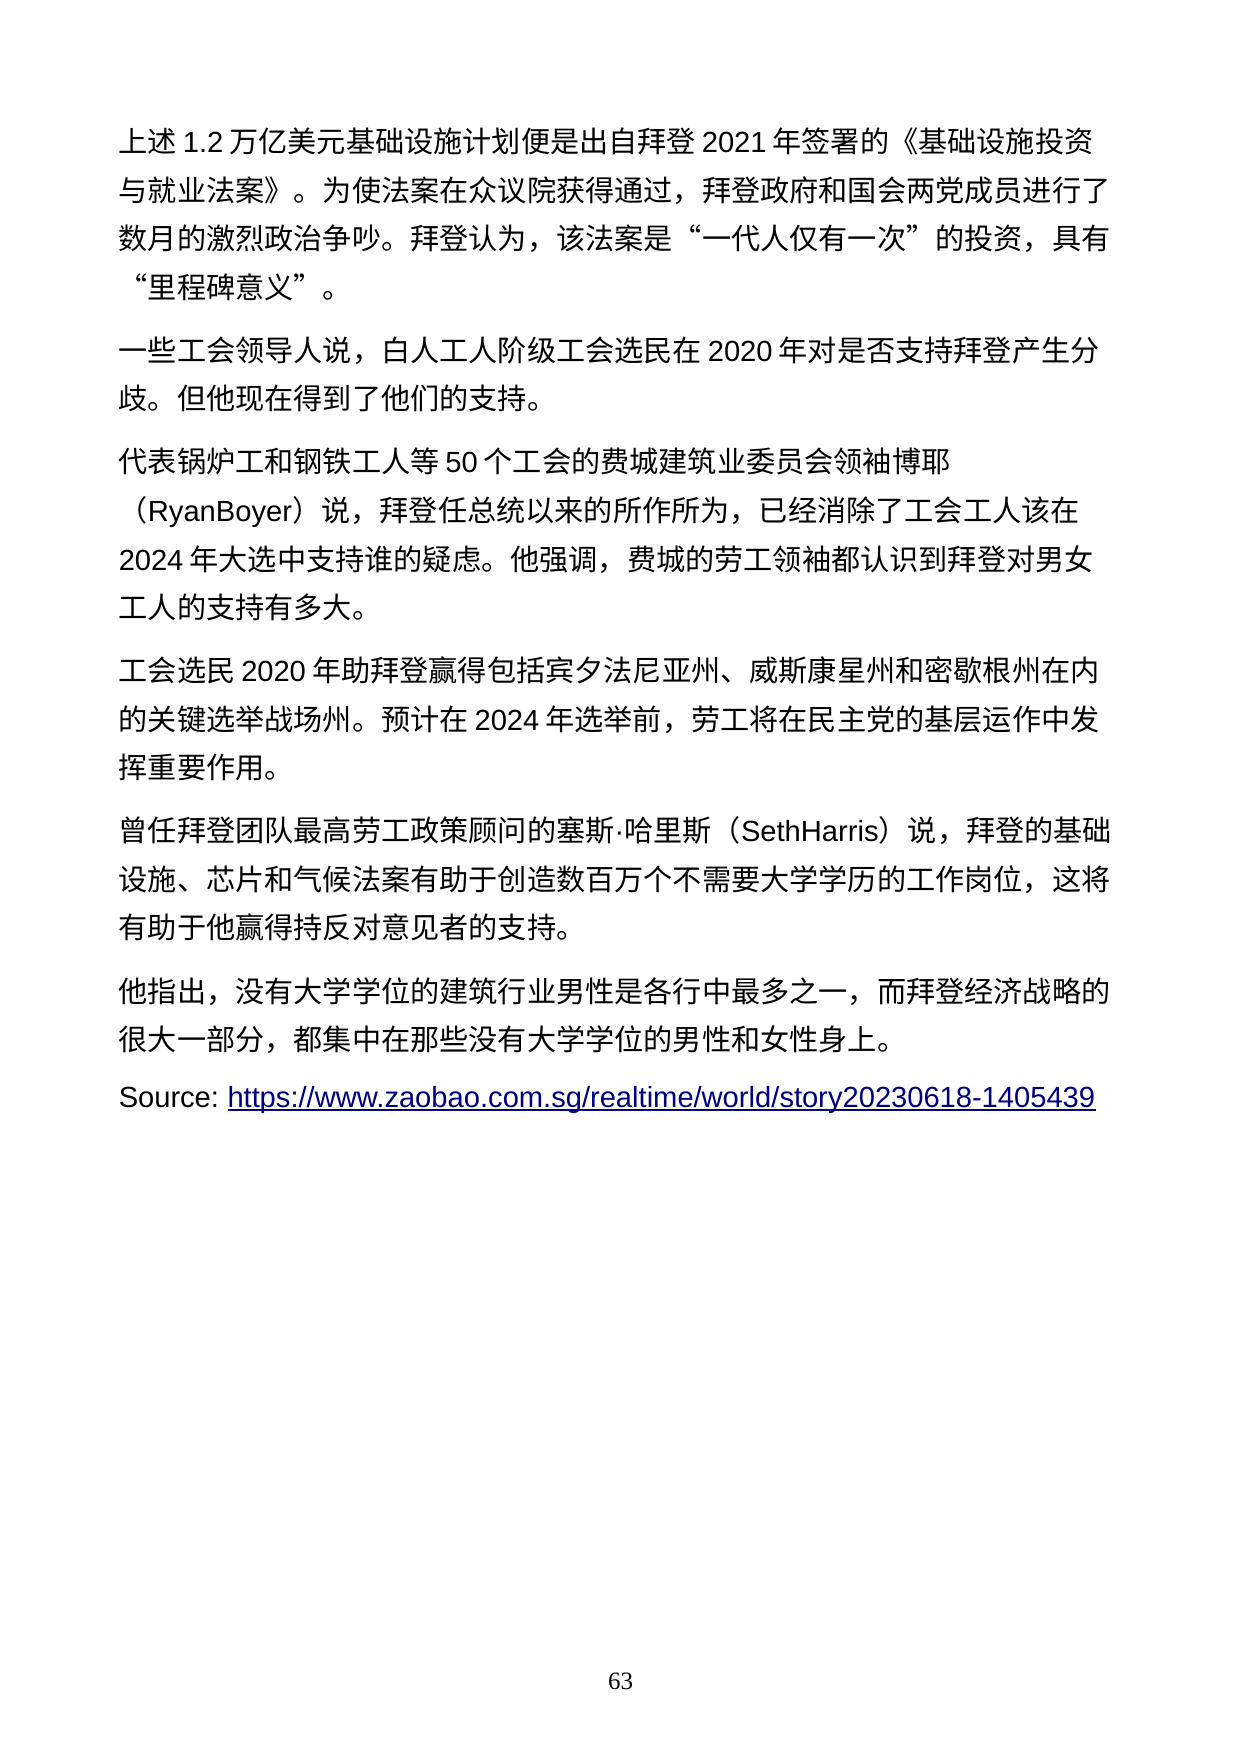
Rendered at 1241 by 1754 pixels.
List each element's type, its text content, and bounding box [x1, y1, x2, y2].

text 工会选民2020年助拜登赢得包括宾夕法尼亚州、威斯康星州和密歇根州在内的关键选举战场州。预计在2024年选举前，劳工将在民主党的基层运作中发挥重要作用。 [118, 648, 1122, 787]
text 一些工会领导人说，白人工人阶级工会选民在2020年对是否支持拜登产生分歧。但他现在得到了他们的支持。 [118, 327, 1122, 418]
text Source: https://www.zaobao.com.sg/realtime/world/story20230618-1405439 [118, 1080, 1122, 1113]
text 他指出，没有大学学位的建筑行业男性是各行中最多之一，而拜登经济战略的很大一部分，都集中在那些没有大学学位的男性和女性身上。 [118, 968, 1122, 1059]
text 代表锅炉工和钢铁工人等50个工会的费城建筑业委员会领袖博耶（RyanBoyer）说，拜登任总统以来的所作所为，已经消除了工会工人该在2024年大选中支持谁的疑虑。他强调，费城的劳工领袖都认识到拜登对男女工人的支持有多大。 [118, 439, 1122, 627]
text 上述1.2万亿美元基础设施计划便是出自拜登2021年签署的《基础设施投资与就业法案》。为使法案在众议院获得通过，拜登政府和国会两党成员进行了数月的激烈政治争吵。拜登认为，该法案是“一代人仅有一次”的投资，具有“里程碑意义”。 [118, 118, 1122, 306]
text 曾任拜登团队最高劳工政策顾问的塞斯·哈里斯（SethHarris）说，拜登的基础设施、芯片和气候法案有助于创造数百万个不需要大学学历的工作岗位，这将有助于他赢得持反对意见者的支持。 [118, 808, 1122, 947]
